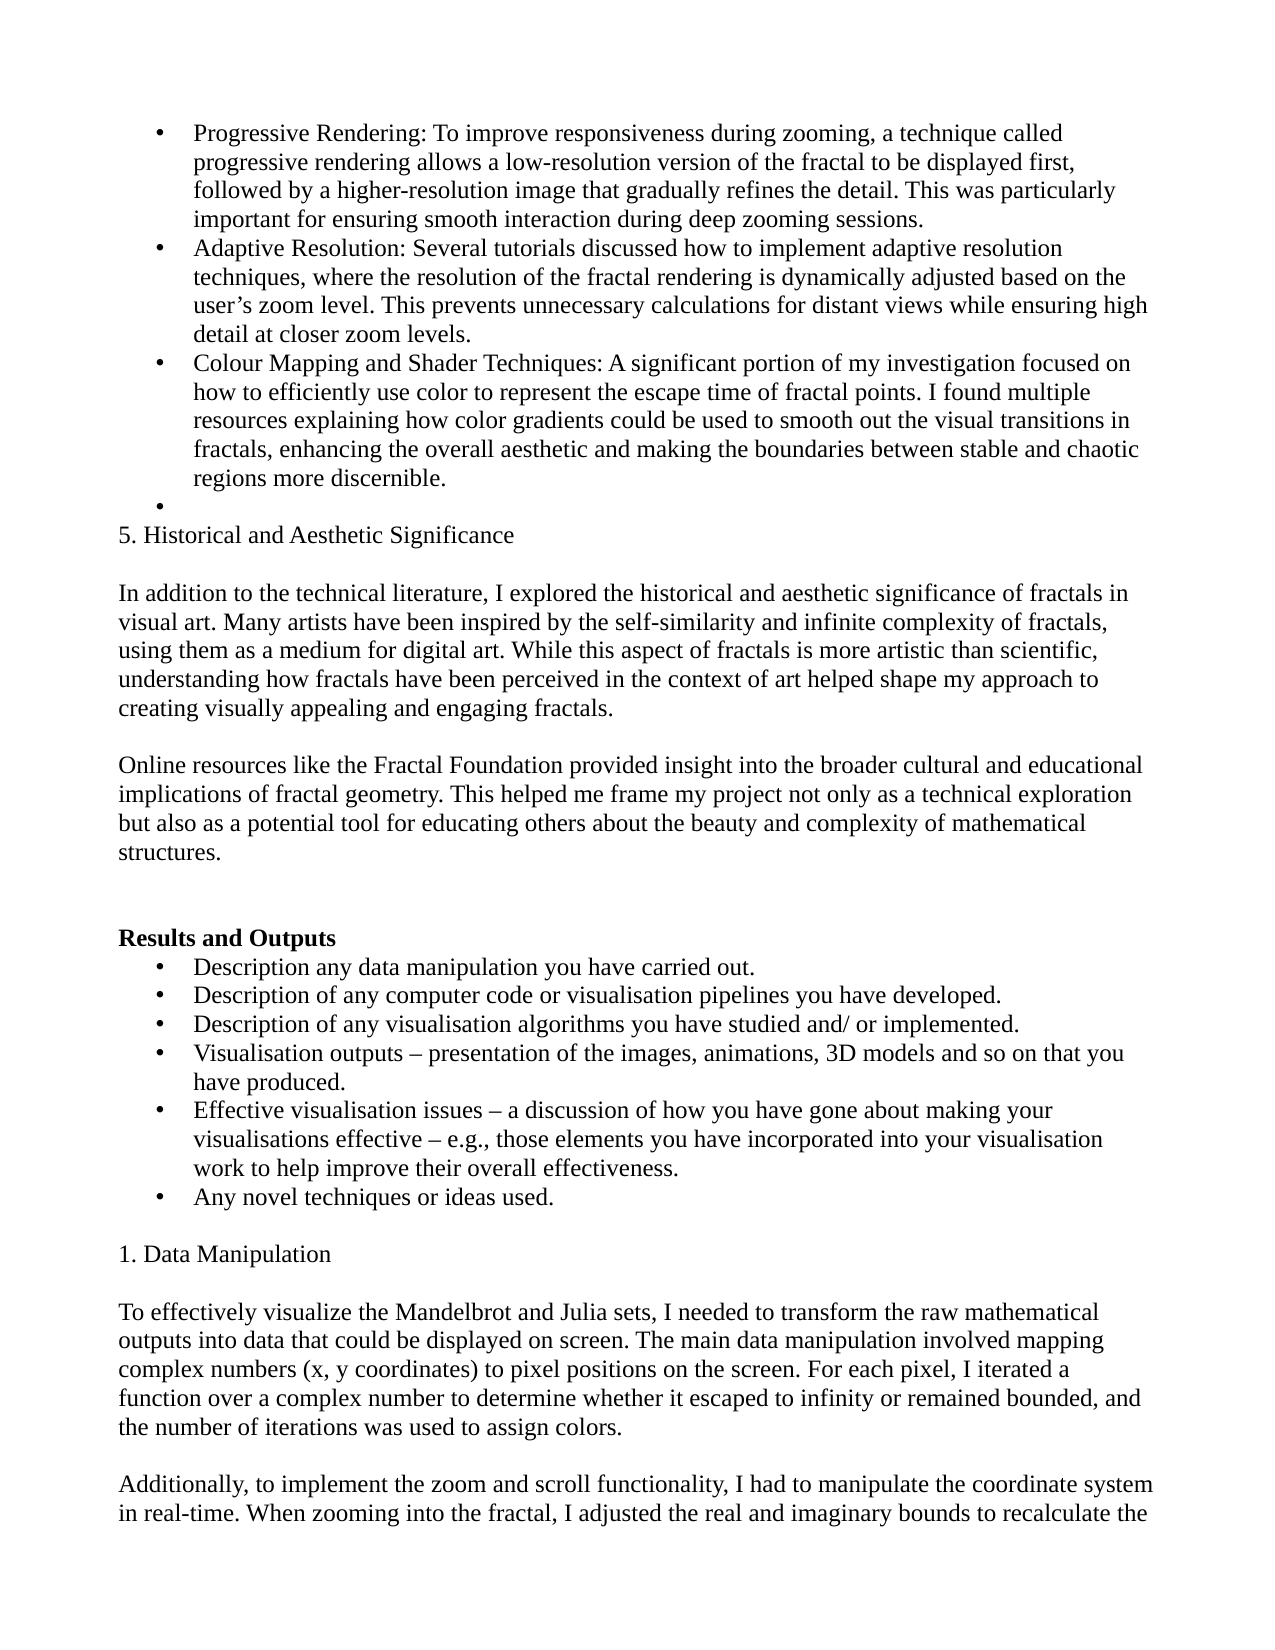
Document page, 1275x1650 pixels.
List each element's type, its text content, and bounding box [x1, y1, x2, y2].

list Description any data manipulation you have carried out. [156, 952, 1157, 981]
list Adaptive Resolution: Several tutorials discussed how to implement adaptive resolution techniques, where the resolution of the fractal rendering is dynamically adjusted based on the user’s zoom level. This prevents unnecessary calculations for distant views while ensuring high detail at closer zoom levels. [156, 233, 1157, 348]
text To effectively visualize the Mandelbrot and Julia sets, I needed to transform the raw mathematical outputs into data that could be displayed on screen. The main data manipulation involved mapping complex numbers (x, y coordinates) to pixel positions on the screen. For each pixel, I iterated a function over a complex number to determine whether it escaped to infinity or remained bounded, and the number of iterations was used to assign colors. [118, 1297, 1157, 1441]
list Any novel techniques or ideas used. [156, 1182, 1157, 1211]
list Description of any computer code or visualisation pipelines you have developed. [156, 981, 1157, 1009]
text Results and Outputs [118, 923, 1157, 952]
text Online resources like the Fractal Foundation provided insight into the broader cultural and educational implications of fractal geometry. This helped me frame my project not only as a technical exploration but also as a potential tool for educating others about the beauty and complexity of mathematical structures. [118, 751, 1157, 866]
list Description of any visualisation algorithms you have studied and/ or implemented. [156, 1009, 1157, 1038]
list Colour Mapping and Shader Techniques: A significant portion of my investigation focused on how to efficiently use color to represent the escape time of fractal points. I found multiple resources explaining how color gradients could be used to smooth out the visual transitions in fractals, enhancing the overall aesthetic and making the boundaries between stable and chaotic regions more discernible. [156, 348, 1157, 492]
list Progressive Rendering: To improve responsiveness during zooming, a technique called progressive rendering allows a low-resolution version of the fractal to be displayed first, followed by a higher-resolution image that gradually refines the detail. This was particularly important for ensuring smooth interaction during deep zooming sessions. [156, 118, 1157, 233]
text 5. Historical and Aesthetic Significance [118, 521, 1157, 549]
text In addition to the technical literature, I explored the historical and aesthetic significance of fractals in visual art. Many artists have been inspired by the self-similarity and infinite complexity of fractals, using them as a medium for digital art. While this aspect of fractals is more artistic than scientific, understanding how fractals have been perceived in the context of art helped shape my approach to creating visually appealing and engaging fractals. [118, 578, 1157, 722]
text 1. Data Manipulation [118, 1239, 1157, 1268]
text Additionally, to implement the zoom and scroll functionality, I had to manipulate the coordinate system in real-time. When zooming into the fractal, I adjusted the real and imaginary bounds to recalculate the [118, 1469, 1157, 1527]
list Effective visualisation issues – a discussion of how you have gone about making your visualisations effective – e.g., those elements you have incorporated into your visualisation work to help improve their overall effectiveness. [156, 1096, 1157, 1182]
list Visualisation outputs – presentation of the images, animations, 3D models and so on that you have produced. [156, 1038, 1157, 1096]
